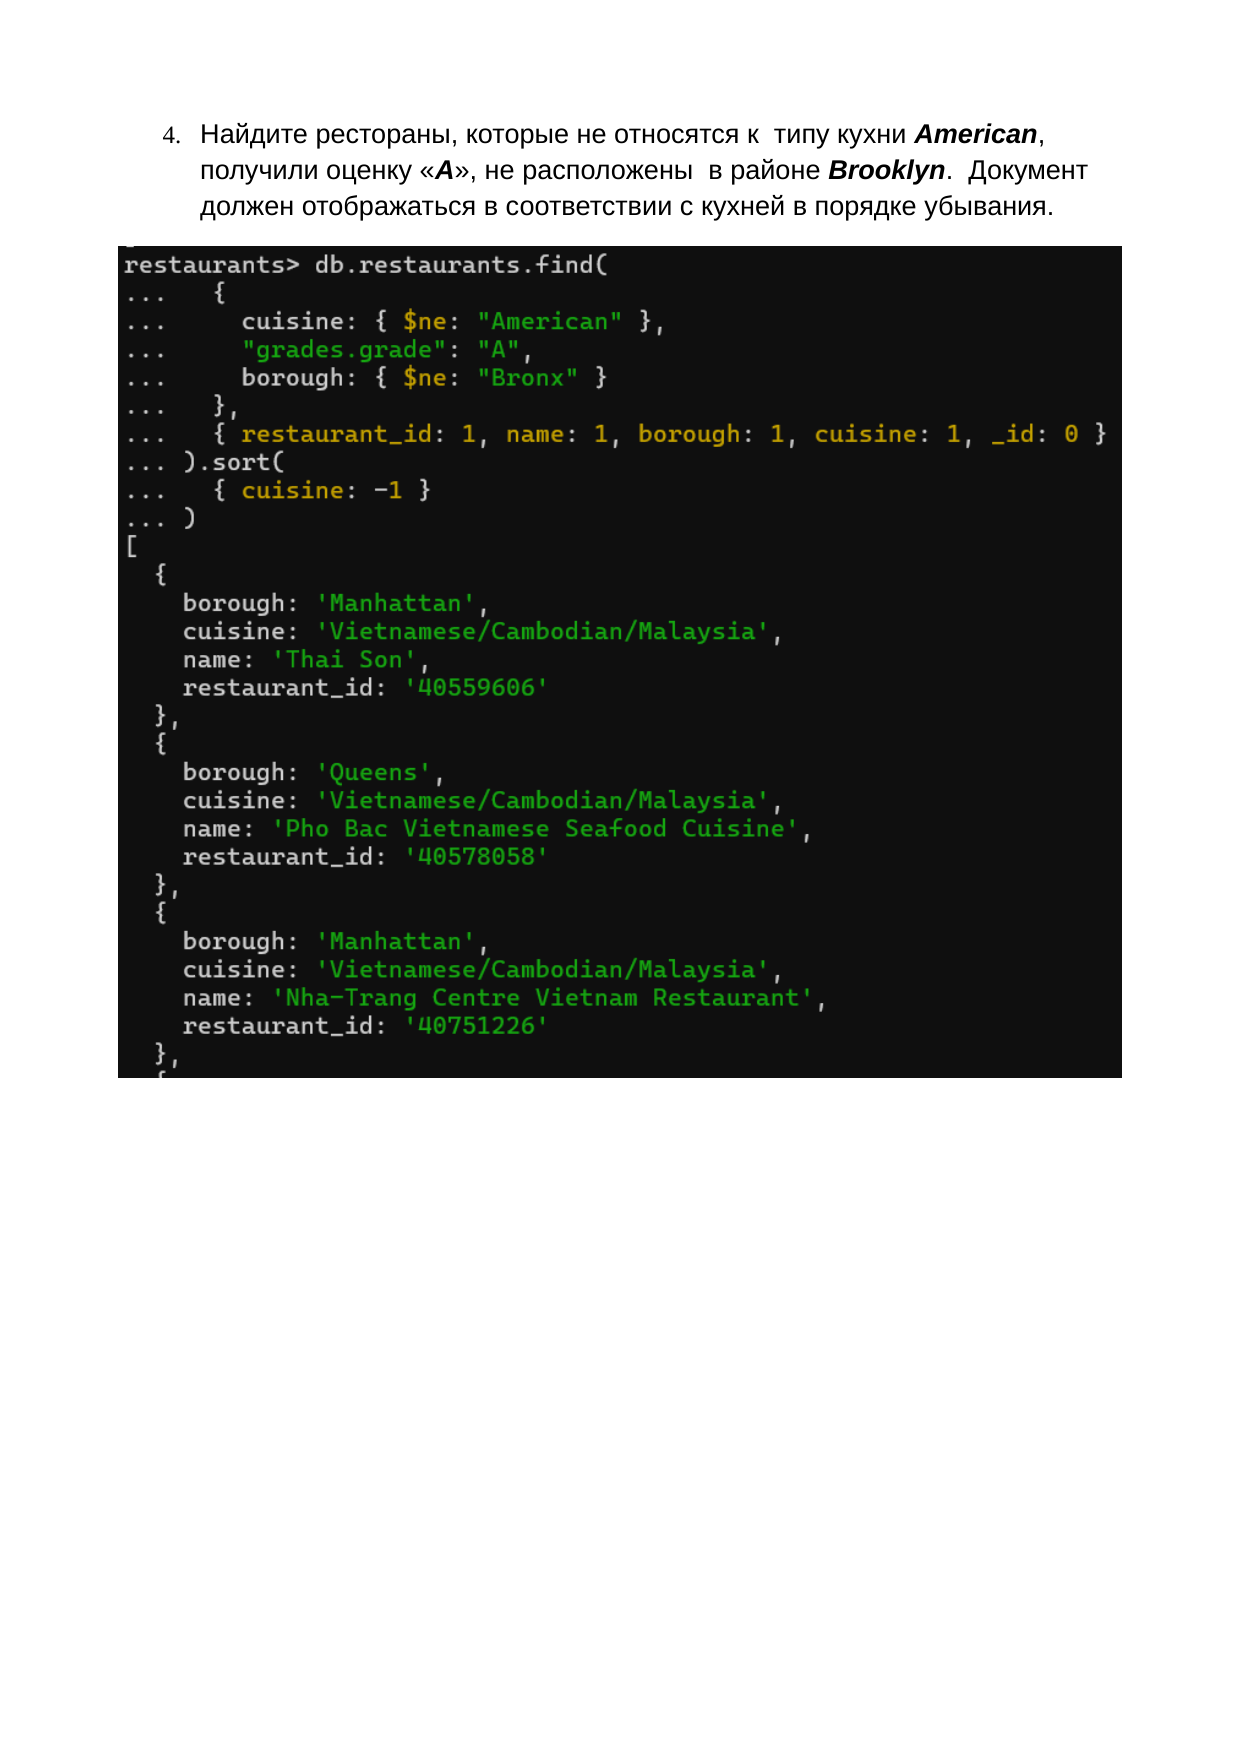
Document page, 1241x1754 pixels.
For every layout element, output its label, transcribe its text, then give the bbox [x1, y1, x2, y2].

list Найдите рестораны, которые не относятся к типу кухни American, получили оценку «А», не расположены в районе Brooklyn. Документ должен отображаться в соответствии с кухней в порядке убывания. [162, 118, 1122, 221]
picture [118, 246, 1122, 1078]
